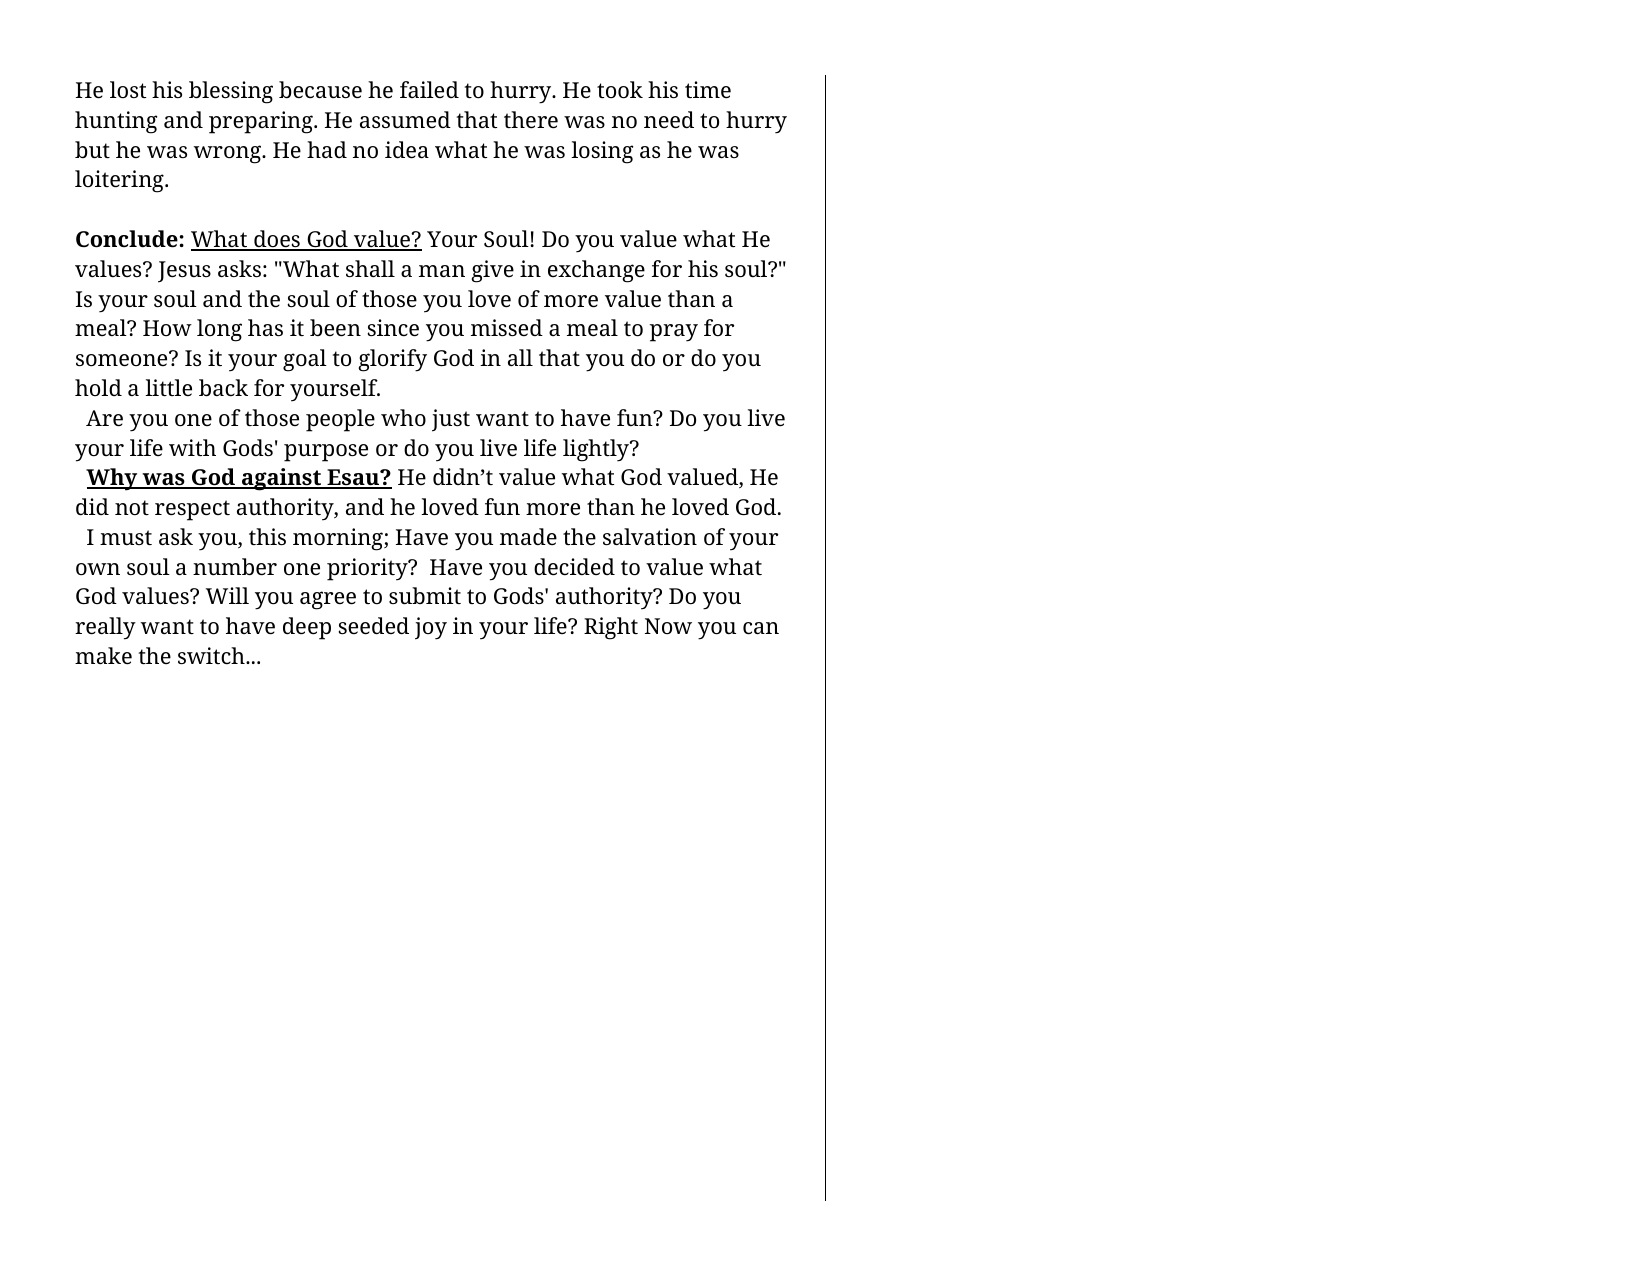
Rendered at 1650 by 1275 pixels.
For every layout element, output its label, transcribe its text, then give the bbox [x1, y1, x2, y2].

text Is your soul and the soul of those you love of more value than a meal? How long has it been since you missed a meal to pray for someone? Is it your goal to glorify God in all that you do or do you hold a little back for yourself. [75, 283, 788, 403]
text He lost his blessing because he failed to hurry. He took his time hunting and preparing. He assumed that there was no need to hurry but he was wrong. He had no idea what he was losing as he was loitering. [75, 75, 788, 194]
text Why was God against Esau? He didn’t value what God valued, He did not respect authority, and he loved fun more than he loved God. [75, 462, 788, 522]
text Conclude: What does God value? Your Soul! Do you value what He values? Jesus asks: "What shall a man give in exchange for his soul?" [75, 224, 788, 283]
text I must ask you, this morning; Have you made the salvation of your own soul a number one priority? Have you decided to value what God values? Will you agree to submit to Gods' authority? Do you really want to have deep seeded joy in your life? Right Now you can make the switch... [75, 522, 788, 671]
text Are you one of those people who just want to have fun? Do you live your life with Gods' purpose or do you live life lightly? [75, 403, 788, 462]
